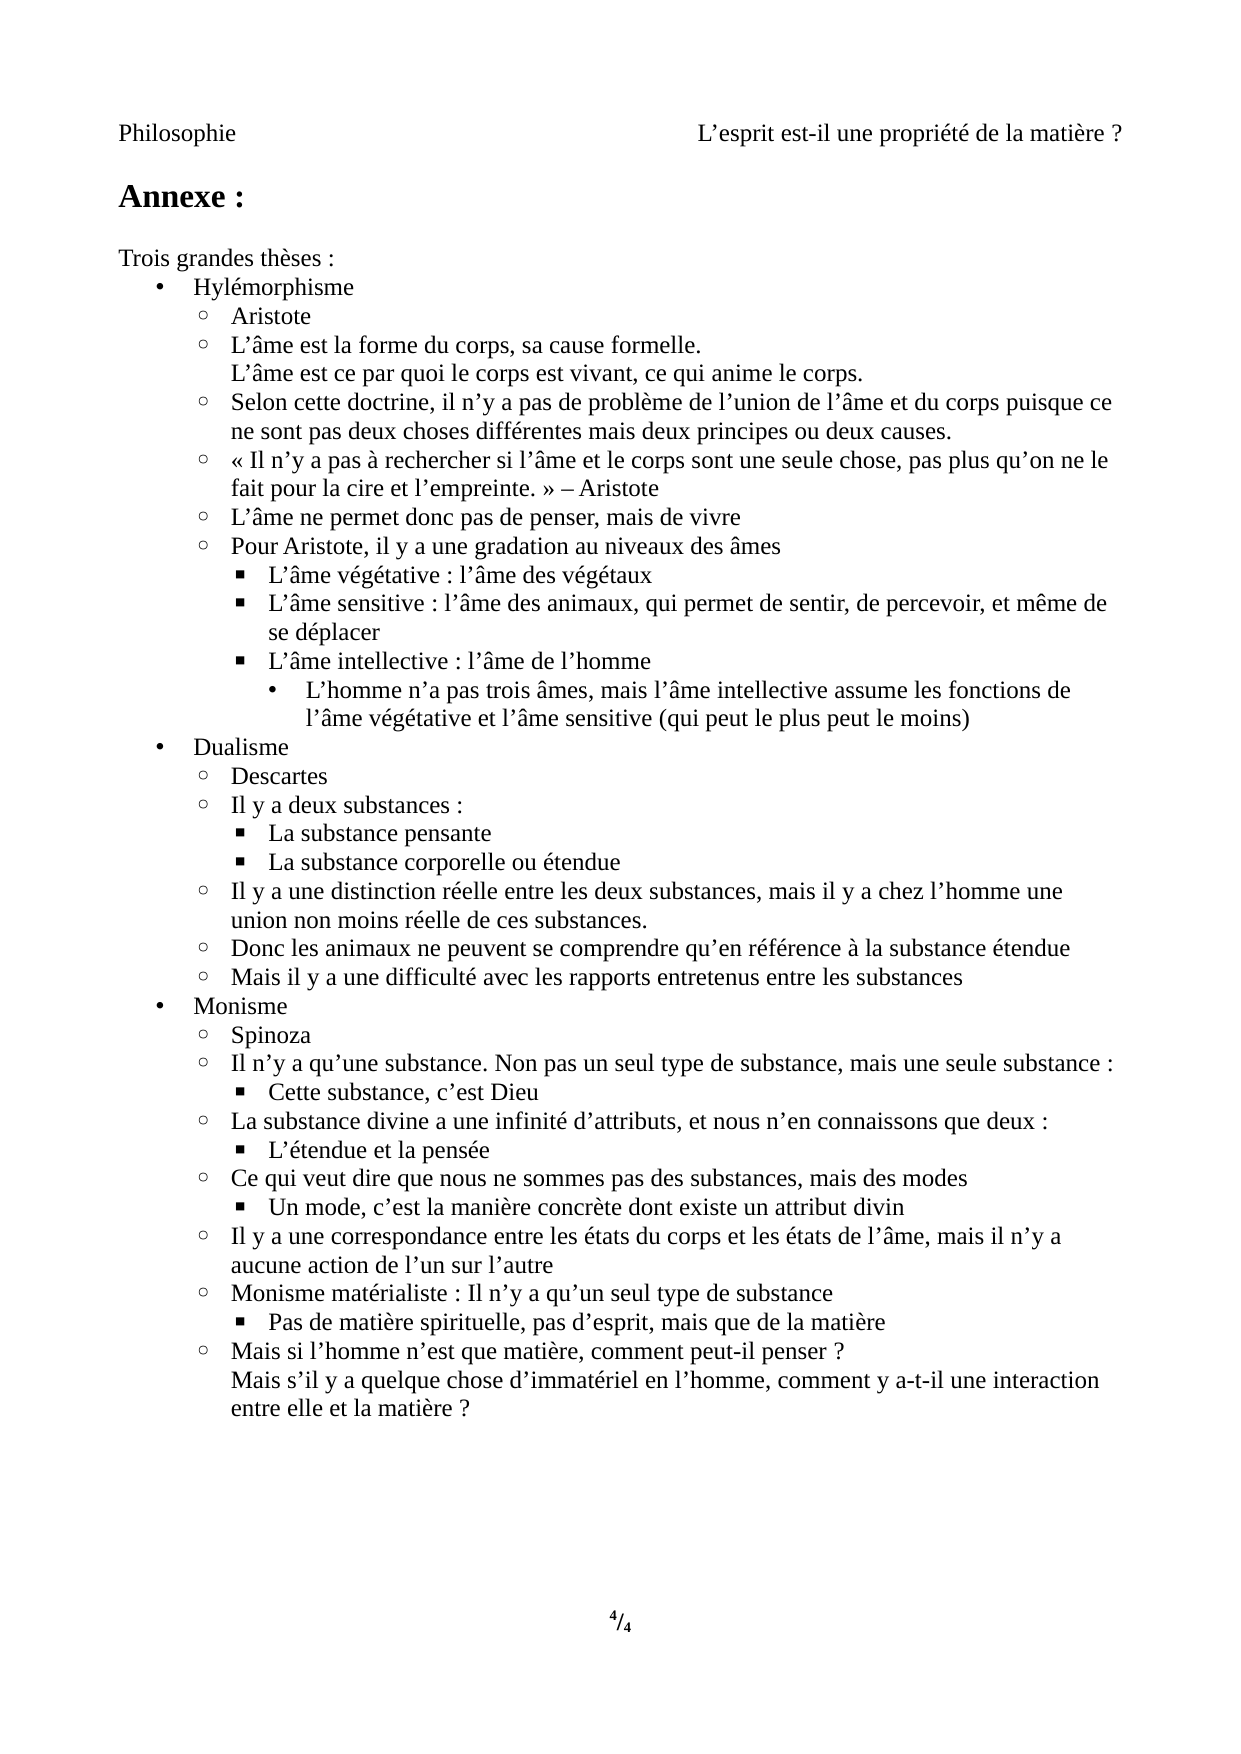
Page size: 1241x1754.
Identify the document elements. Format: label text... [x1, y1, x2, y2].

list « Il n’y a pas à rechercher si l’âme et le corps sont une seule chose, pas plus qu’on ne le fait pour la cire et l’empreinte. » – Aristote [193, 445, 1122, 502]
list Pas de matière spirituelle, pas d’esprit, mais que de la matière [231, 1307, 1122, 1336]
list L’âme ne permet donc pas de penser, mais de vivre [193, 502, 1122, 531]
list Monisme matérialiste : Il n’y a qu’un seul type de substance [193, 1278, 1122, 1307]
list Monisme [156, 991, 1122, 1020]
list Il y a deux substances : [193, 790, 1122, 818]
list L’âme sensitive : l’âme des animaux, qui permet de sentir, de percevoir, et même de se déplacer [231, 588, 1122, 646]
list Pour Aristote, il y a une gradation au niveaux des âmes [193, 531, 1122, 560]
list Ce qui veut dire que nous ne sommes pas des substances, mais des modes [193, 1163, 1122, 1192]
list Dualisme [156, 732, 1122, 761]
list Mais s’il y a quelque chose d’immatériel en l’homme, comment y a-t-il une interaction entre elle et la matière ? [193, 1365, 1122, 1422]
list L’âme est la forme du corps, sa cause formelle. [193, 330, 1122, 358]
list Descartes [193, 761, 1122, 790]
list Un mode, c’est la manière concrète dont existe un attribut divin [231, 1192, 1122, 1221]
list Selon cette doctrine, il n’y a pas de problème de l’union de l’âme et du corps puisque ce ne sont pas deux choses différentes mais deux principes ou deux causes. [193, 387, 1122, 445]
list L’étendue et la pensée [231, 1135, 1122, 1163]
list Hylémorphisme [156, 272, 1122, 301]
list Cette substance, c’est Dieu [231, 1077, 1122, 1106]
list L’âme végétative : l’âme des végétaux [231, 560, 1122, 588]
list Donc les animaux ne peuvent se comprendre qu’en référence à la substance étendue [193, 933, 1122, 962]
list La substance corporelle ou étendue [231, 847, 1122, 876]
list La substance divine a une infinité d’attributs, et nous n’en connaissons que deux : [193, 1106, 1122, 1135]
text Annexe : [118, 176, 1122, 215]
list L’homme n’a pas trois âmes, mais l’âme intellective assume les fonctions de l’âme végétative et l’âme sensitive (qui peut le plus peut le moins) [268, 675, 1122, 732]
list L’âme est ce par quoi le corps est vivant, ce qui anime le corps. [193, 358, 1122, 387]
list L’âme intellective : l’âme de l’homme [231, 646, 1122, 675]
text Trois grandes thèses : [118, 243, 1122, 272]
list Aristote [193, 301, 1122, 330]
list Il y a une correspondance entre les états du corps et les états de l’âme, mais il n’y a aucune action de l’un sur l’autre [193, 1221, 1122, 1278]
list Mais si l’homme n’est que matière, comment peut-il penser ? [193, 1336, 1122, 1365]
list Spinoza [193, 1020, 1122, 1048]
list Il n’y a qu’une substance. Non pas un seul type de substance, mais une seule substance : [193, 1048, 1122, 1077]
list Il y a une distinction réelle entre les deux substances, mais il y a chez l’homme une union non moins réelle de ces substances. [193, 876, 1122, 933]
list Mais il y a une difficulté avec les rapports entretenus entre les substances [193, 962, 1122, 991]
list La substance pensante [231, 818, 1122, 847]
